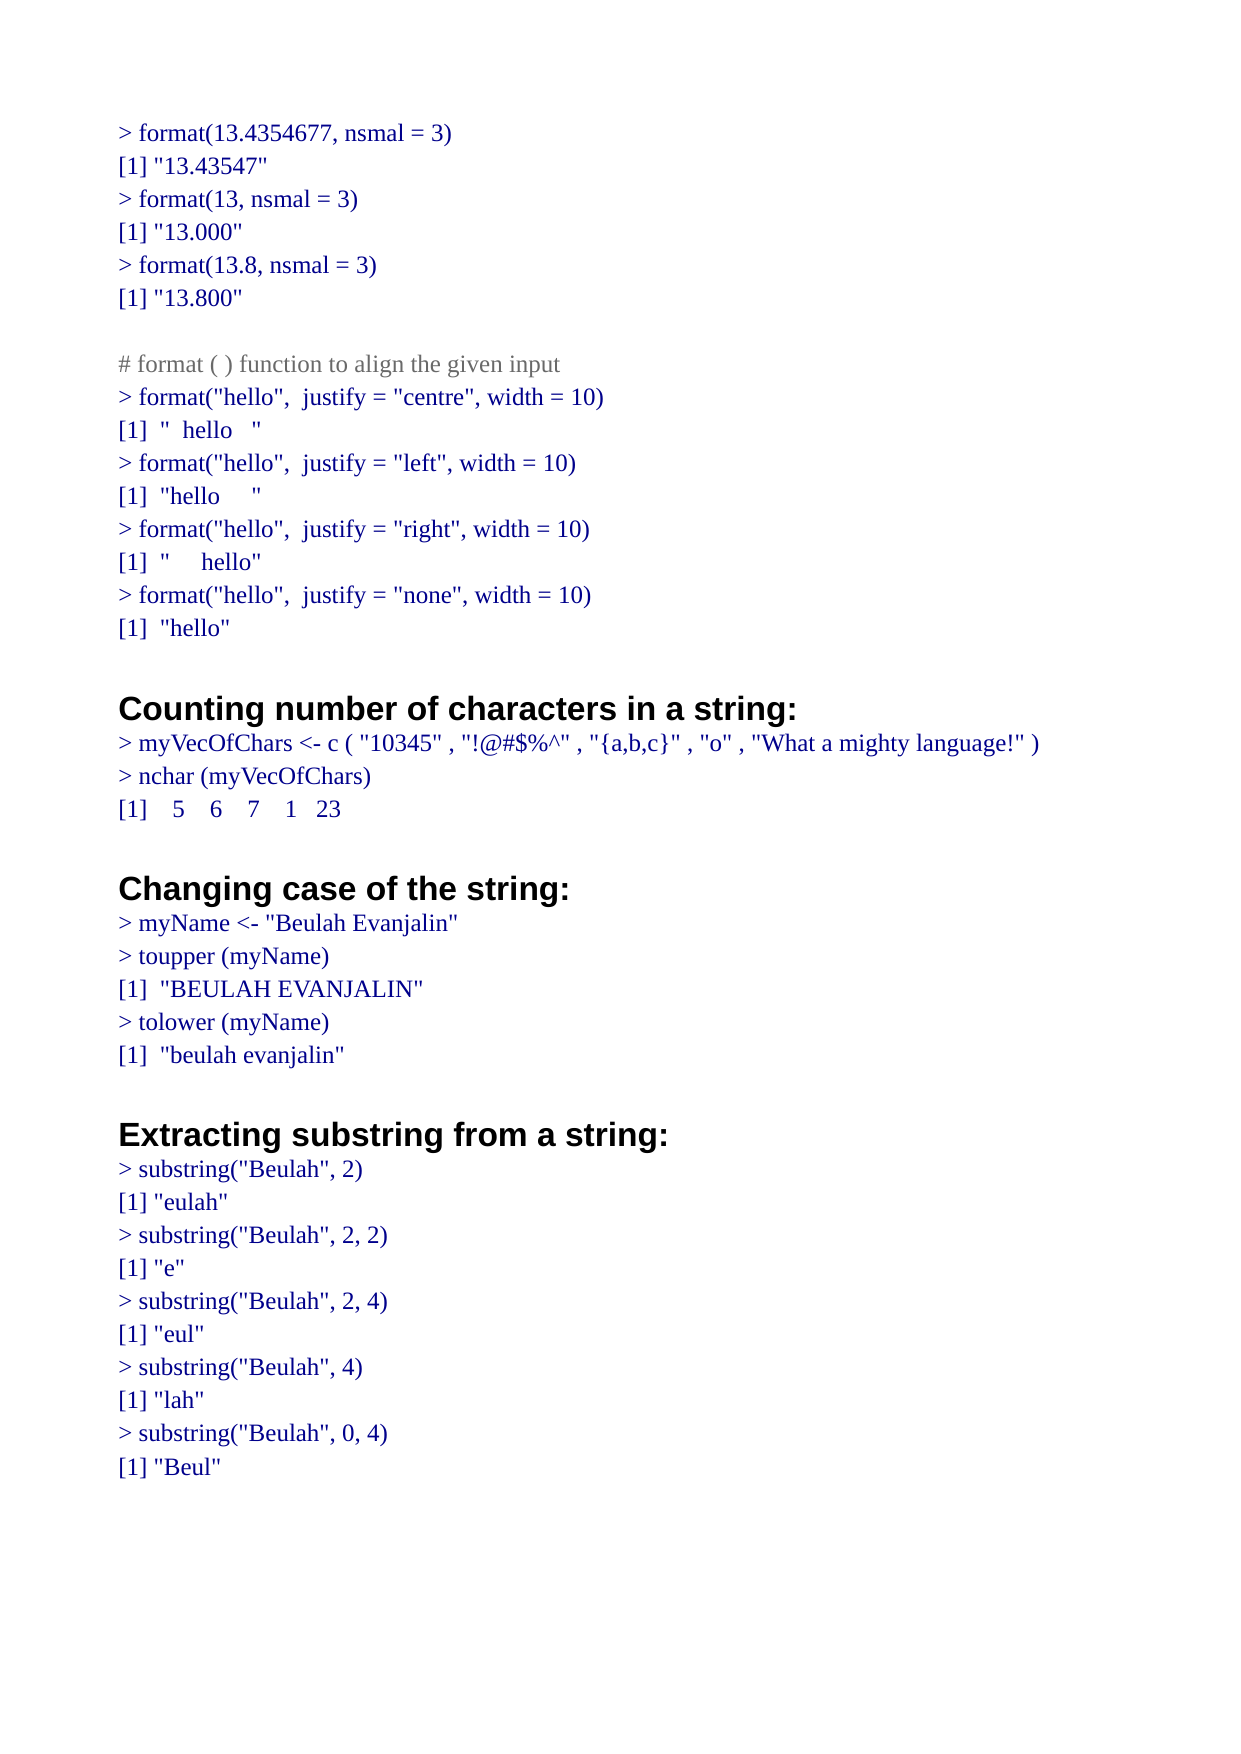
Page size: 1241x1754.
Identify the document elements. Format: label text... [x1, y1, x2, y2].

text > toupper (myName) [118, 941, 1122, 970]
text [1] 5 6 7 1 23 [118, 794, 1122, 822]
text [1] "hello" [118, 613, 1122, 642]
text > format(13, nsmal = 3) [118, 184, 1122, 213]
text [1] " hello" [118, 547, 1122, 576]
text > substring("Beulah", 2) [118, 1154, 1122, 1183]
text > format("hello", justify = "centre", width = 10) [118, 382, 1122, 411]
text [1] "hello " [118, 481, 1122, 510]
text [1] "Beul" [118, 1452, 1122, 1480]
subtitle Changing case of the string: [118, 869, 1122, 907]
text > substring("Beulah", 0, 4) [118, 1418, 1122, 1447]
text > nchar (myVecOfChars) [118, 761, 1122, 789]
text [1] "e" [118, 1253, 1122, 1282]
text [1] "eulah" [118, 1187, 1122, 1216]
text > tolower (myName) [118, 1007, 1122, 1036]
text > format(13.8, nsmal = 3) [118, 250, 1122, 279]
text [1] "13.000" [118, 217, 1122, 246]
text [1] " hello " [118, 415, 1122, 444]
text > substring("Beulah", 4) [118, 1352, 1122, 1381]
text [1] "eul" [118, 1319, 1122, 1348]
text > format(13.4354677, nsmal = 3) [118, 118, 1122, 147]
subtitle Counting number of characters in a string: [118, 688, 1122, 727]
text > substring("Beulah", 2, 4) [118, 1286, 1122, 1315]
text [1] "beulah evanjalin" [118, 1040, 1122, 1069]
text > format("hello", justify = "left", width = 10) [118, 448, 1122, 477]
subtitle Extracting substring from a string: [118, 1115, 1122, 1154]
text [1] "lah" [118, 1386, 1122, 1414]
text > format("hello", justify = "none", width = 10) [118, 580, 1122, 609]
text > substring("Beulah", 2, 2) [118, 1220, 1122, 1249]
text # format ( ) function to align the given input [118, 349, 1122, 378]
text [1] "BEULAH EVANJALIN" [118, 974, 1122, 1003]
text > myVecOfChars <- c ( "10345" , "!@#$%^" , "{a,b,c}" , "o" , "What a mighty language!" ) [118, 728, 1122, 756]
text > format("hello", justify = "right", width = 10) [118, 514, 1122, 543]
text > myName <- "Beulah Evanjalin" [118, 908, 1122, 937]
text [1] "13.800" [118, 283, 1122, 312]
text [1] "13.43547" [118, 151, 1122, 180]
